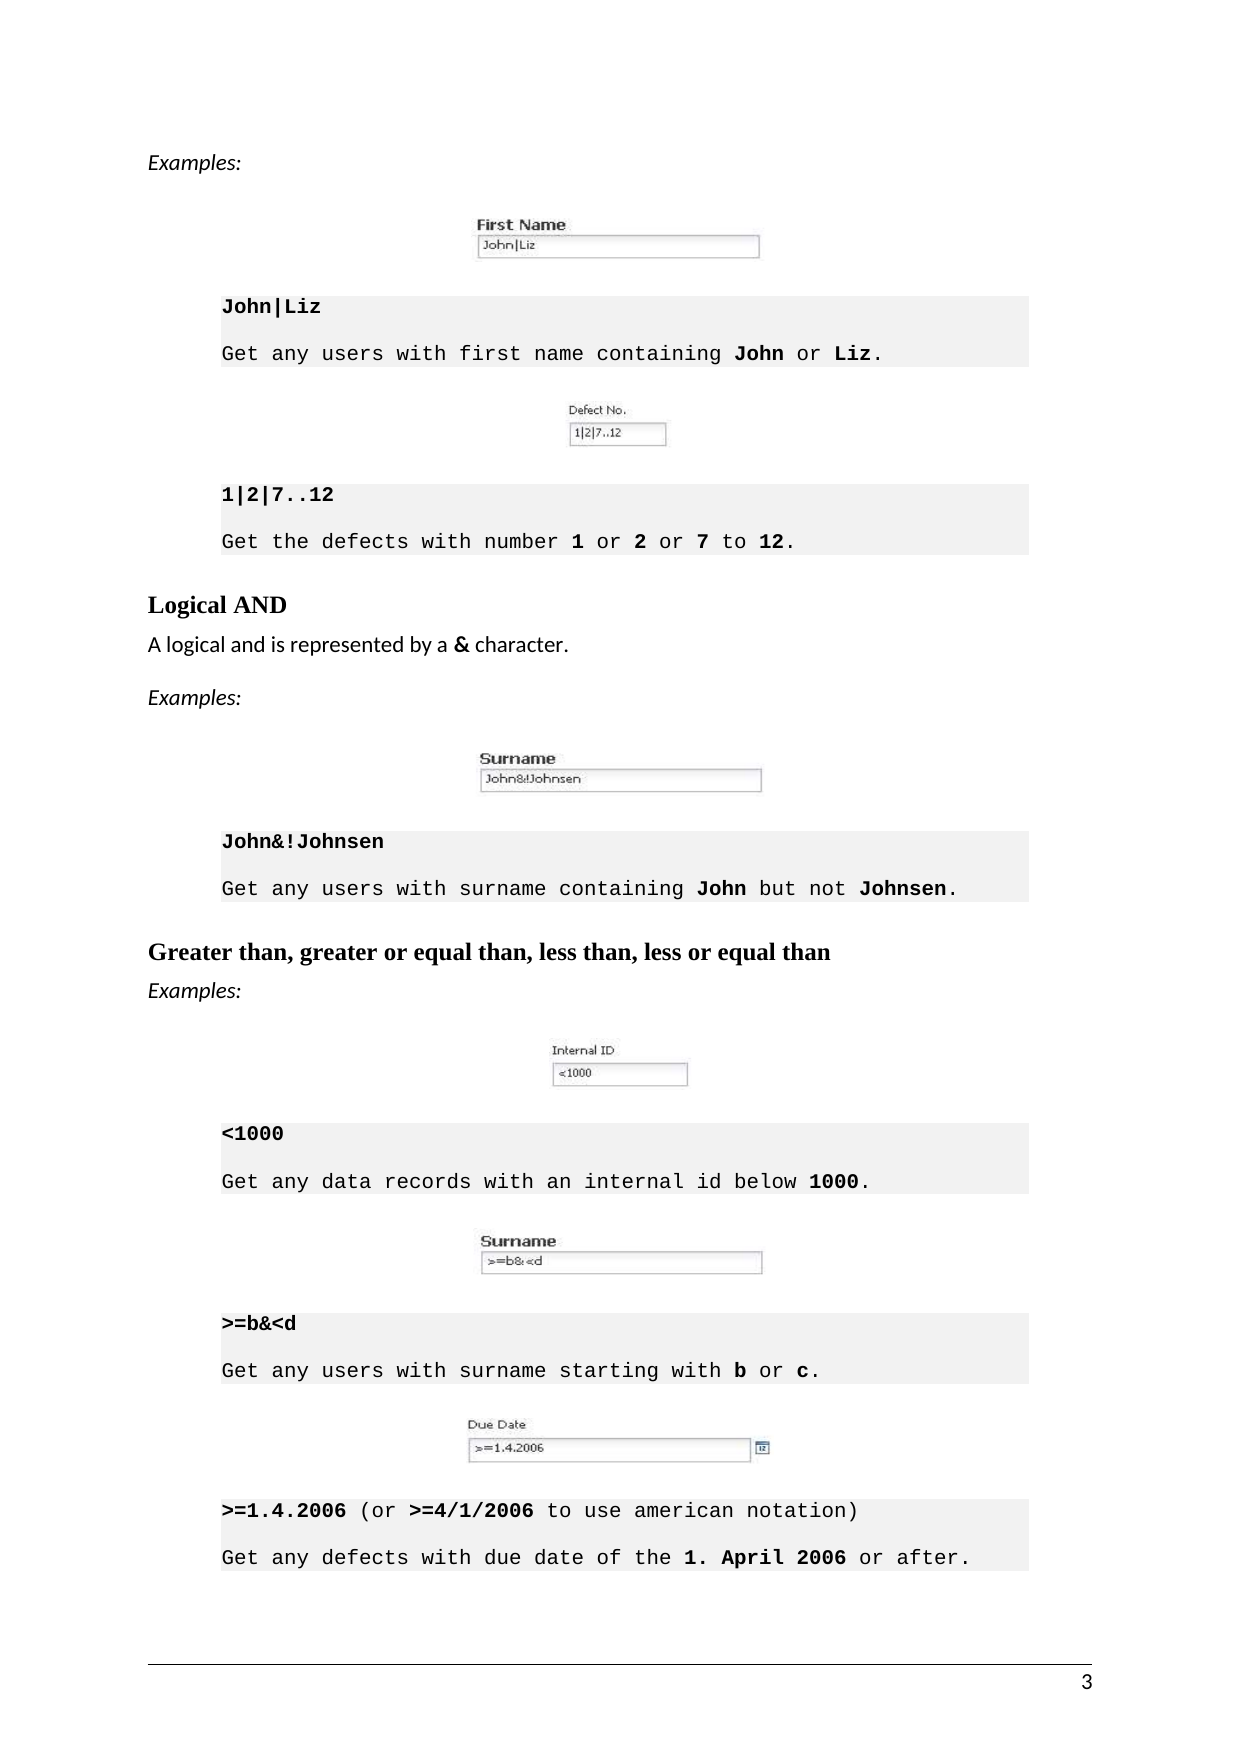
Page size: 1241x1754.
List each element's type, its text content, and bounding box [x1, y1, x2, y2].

text Examples: [148, 148, 1092, 176]
text A logical and is represented by a & character. [148, 630, 1092, 658]
picture [549, 1038, 692, 1090]
text 1|2|7..12 Get the defects with number 1 or 2 or 7 to 12. [221, 484, 1029, 555]
picture [475, 744, 765, 797]
picture [466, 1418, 774, 1466]
text >=b&<d Get any users with surname starting with b or c. [221, 1313, 1029, 1384]
text Logical AND [148, 591, 1092, 619]
text >=1.4.2006 (or >=4/1/2006 to use american notation) Get any defects with due date of the 1. April 2006 or after. [221, 1499, 1029, 1571]
picture [565, 401, 675, 451]
picture [471, 209, 770, 262]
text Examples: [148, 977, 1092, 1004]
picture [473, 1228, 767, 1279]
text <1000 Get any data records with an internal id below 1000. [221, 1123, 1029, 1194]
text Examples: [148, 683, 1092, 711]
text John&!Johnsen Get any users with surname containing John but not Johnsen. [221, 831, 1029, 902]
text John|Liz Get any users with first name containing John or Liz. [221, 296, 1029, 367]
text Greater than, greater or equal than, less than, less or equal than [148, 937, 1092, 966]
